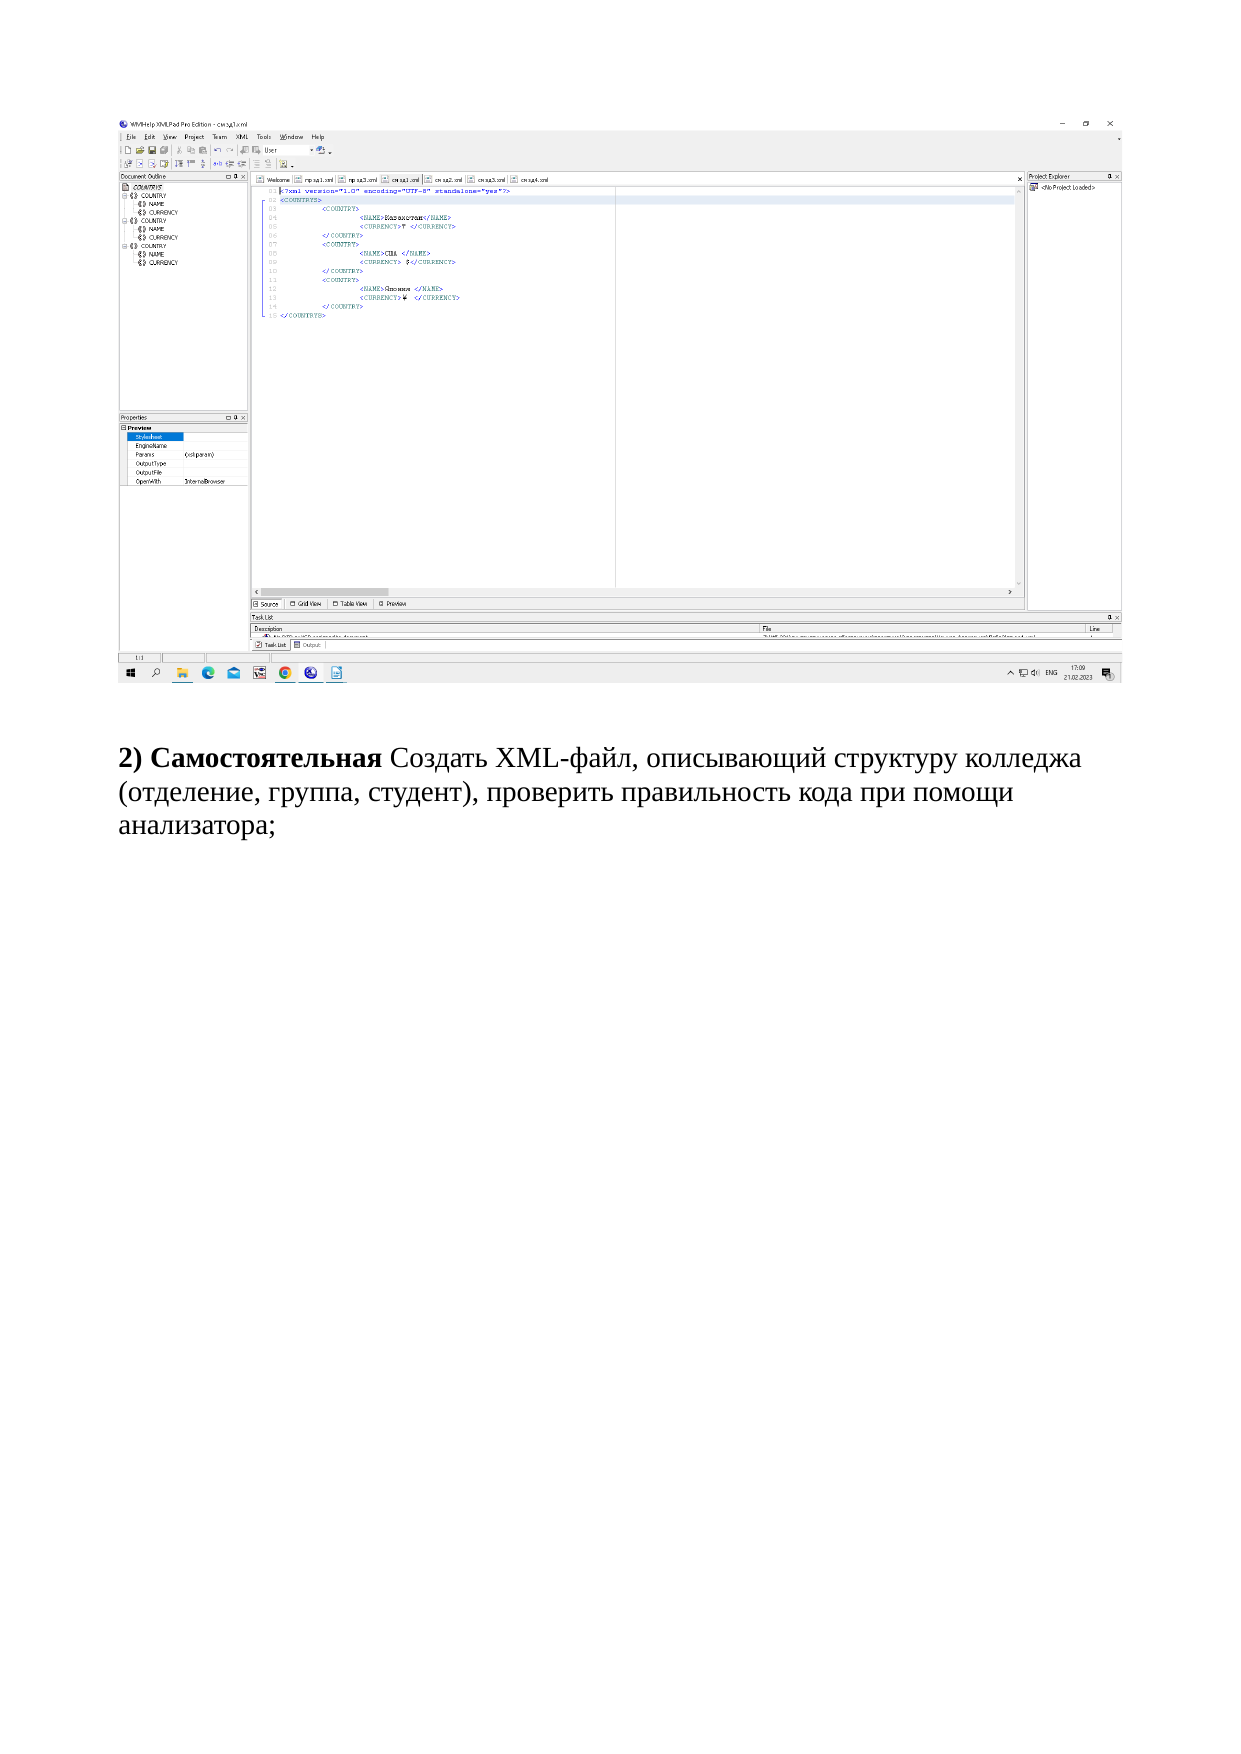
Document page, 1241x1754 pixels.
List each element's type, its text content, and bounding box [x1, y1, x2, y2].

text 2) Самостоятельная Создать XML-файл, описывающий структуру колледжа (отделение, группа, студент), проверить правильность кода при помощи анализатора; [118, 712, 1122, 841]
picture [118, 118, 1123, 683]
